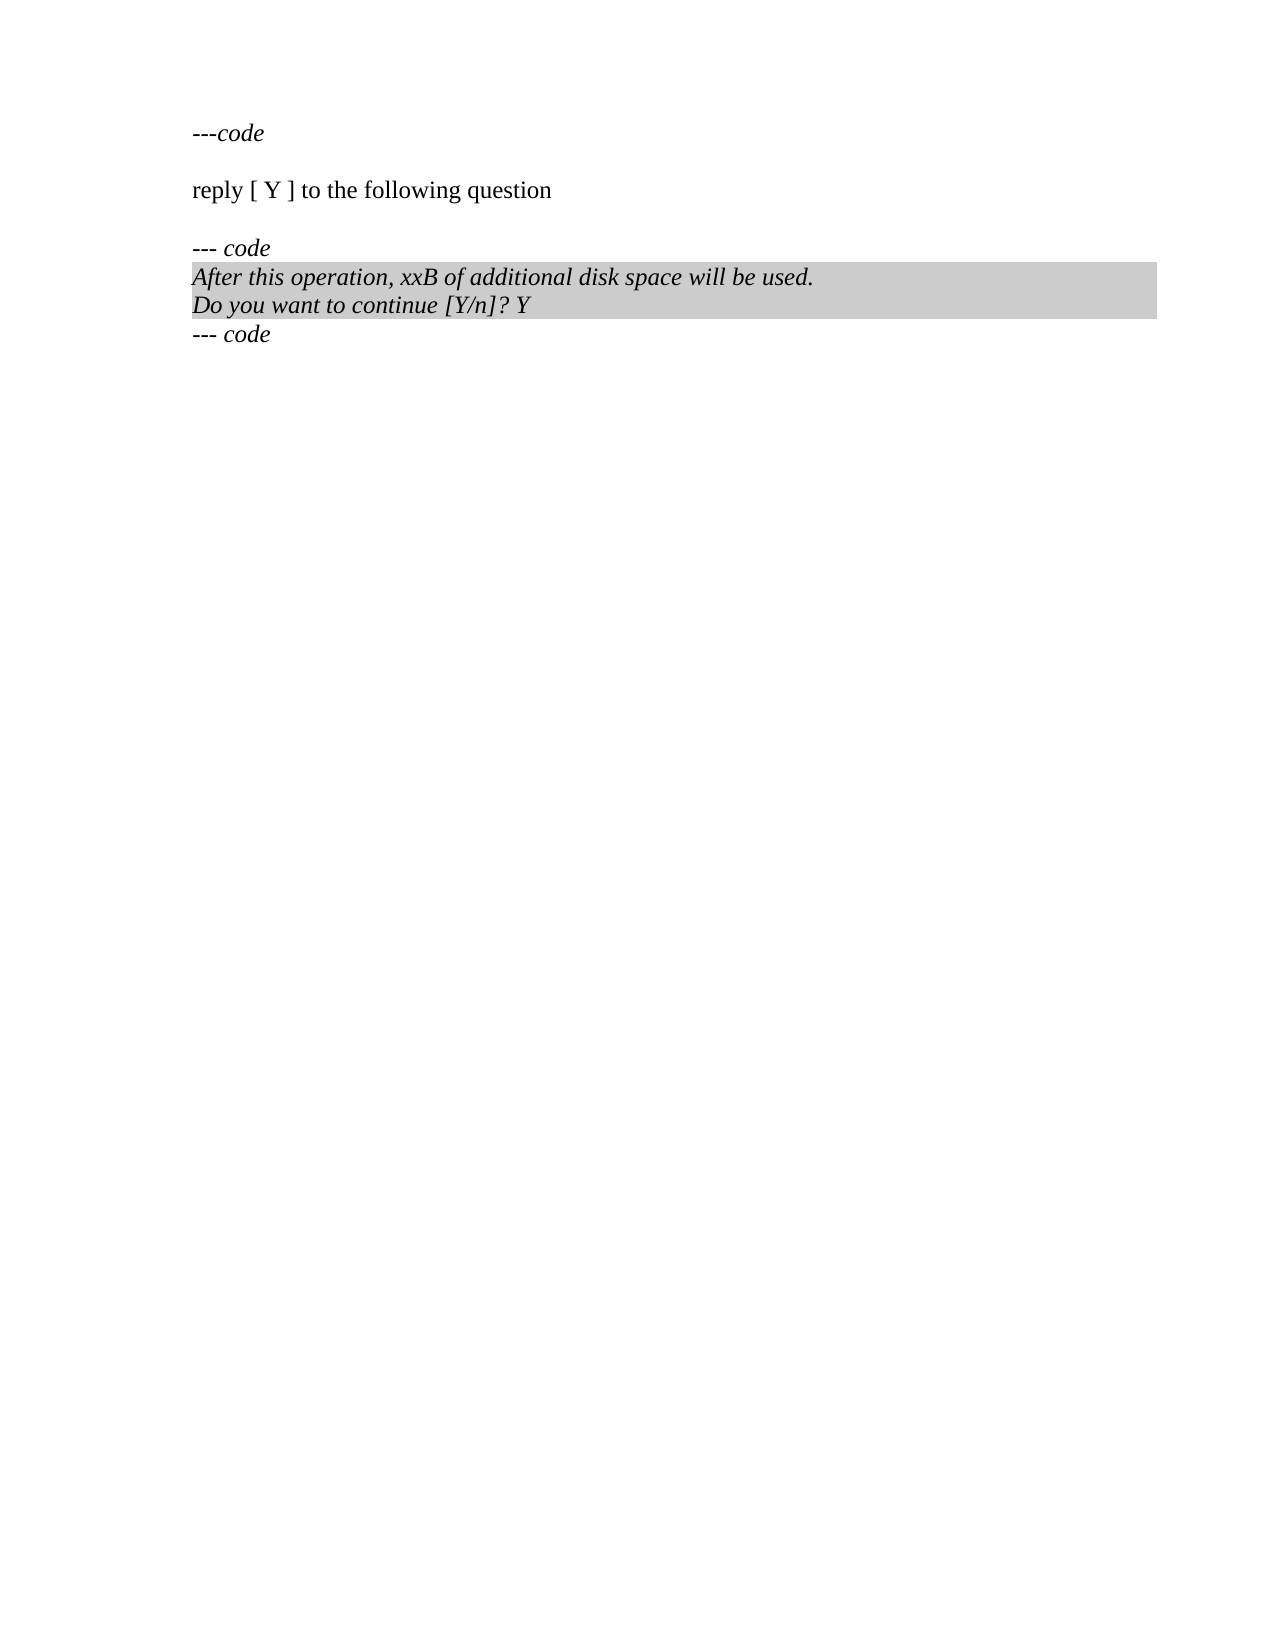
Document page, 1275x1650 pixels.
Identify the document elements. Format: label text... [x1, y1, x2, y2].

text --- code [192, 233, 1157, 262]
text reply [ Y ] to the following question [192, 176, 1157, 204]
text --- code [192, 319, 1157, 348]
text After this operation, xxB of additional disk space will be used. [192, 262, 1157, 291]
text Do you want to continue [Y/n]? Y [192, 291, 1157, 319]
text ---code [192, 118, 1157, 147]
